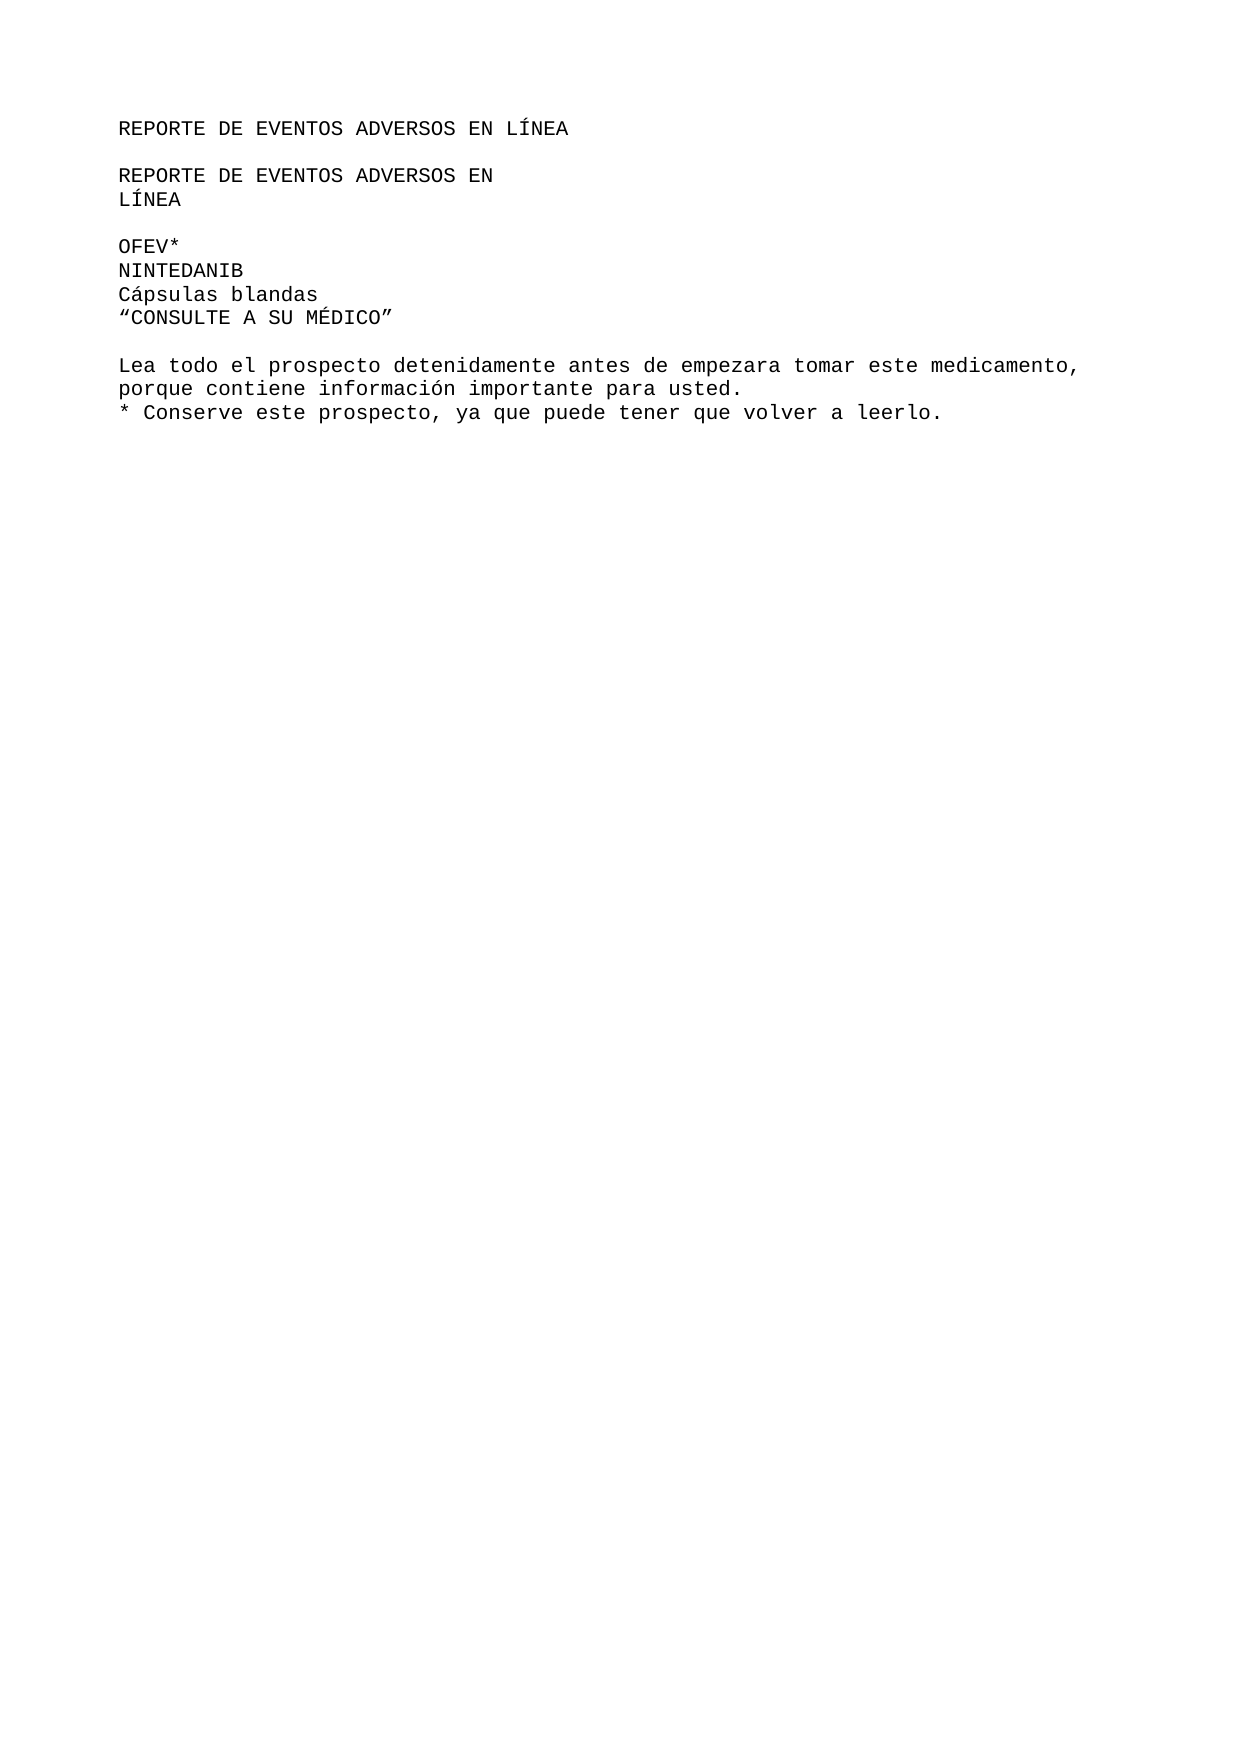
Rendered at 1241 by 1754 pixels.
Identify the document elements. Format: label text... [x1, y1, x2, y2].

text LÍNEA [118, 189, 1122, 213]
text Cápsulas blandas [118, 284, 1122, 307]
text NINTEDANIB [118, 260, 1122, 284]
text REPORTE DE EVENTOS ADVERSOS EN LÍNEA [118, 118, 1122, 142]
text “CONSULTE A SU MÉDICO” [118, 307, 1122, 331]
text Lea todo el prospecto detenidamente antes de empezara tomar este medicamento, porque contiene información importante para usted. [118, 354, 1122, 402]
text OFEV* [118, 236, 1122, 260]
text REPORTE DE EVENTOS ADVERSOS EN [118, 165, 1122, 189]
text * Conserve este prospecto, ya que puede tener que volver a leerlo. [118, 402, 1122, 426]
